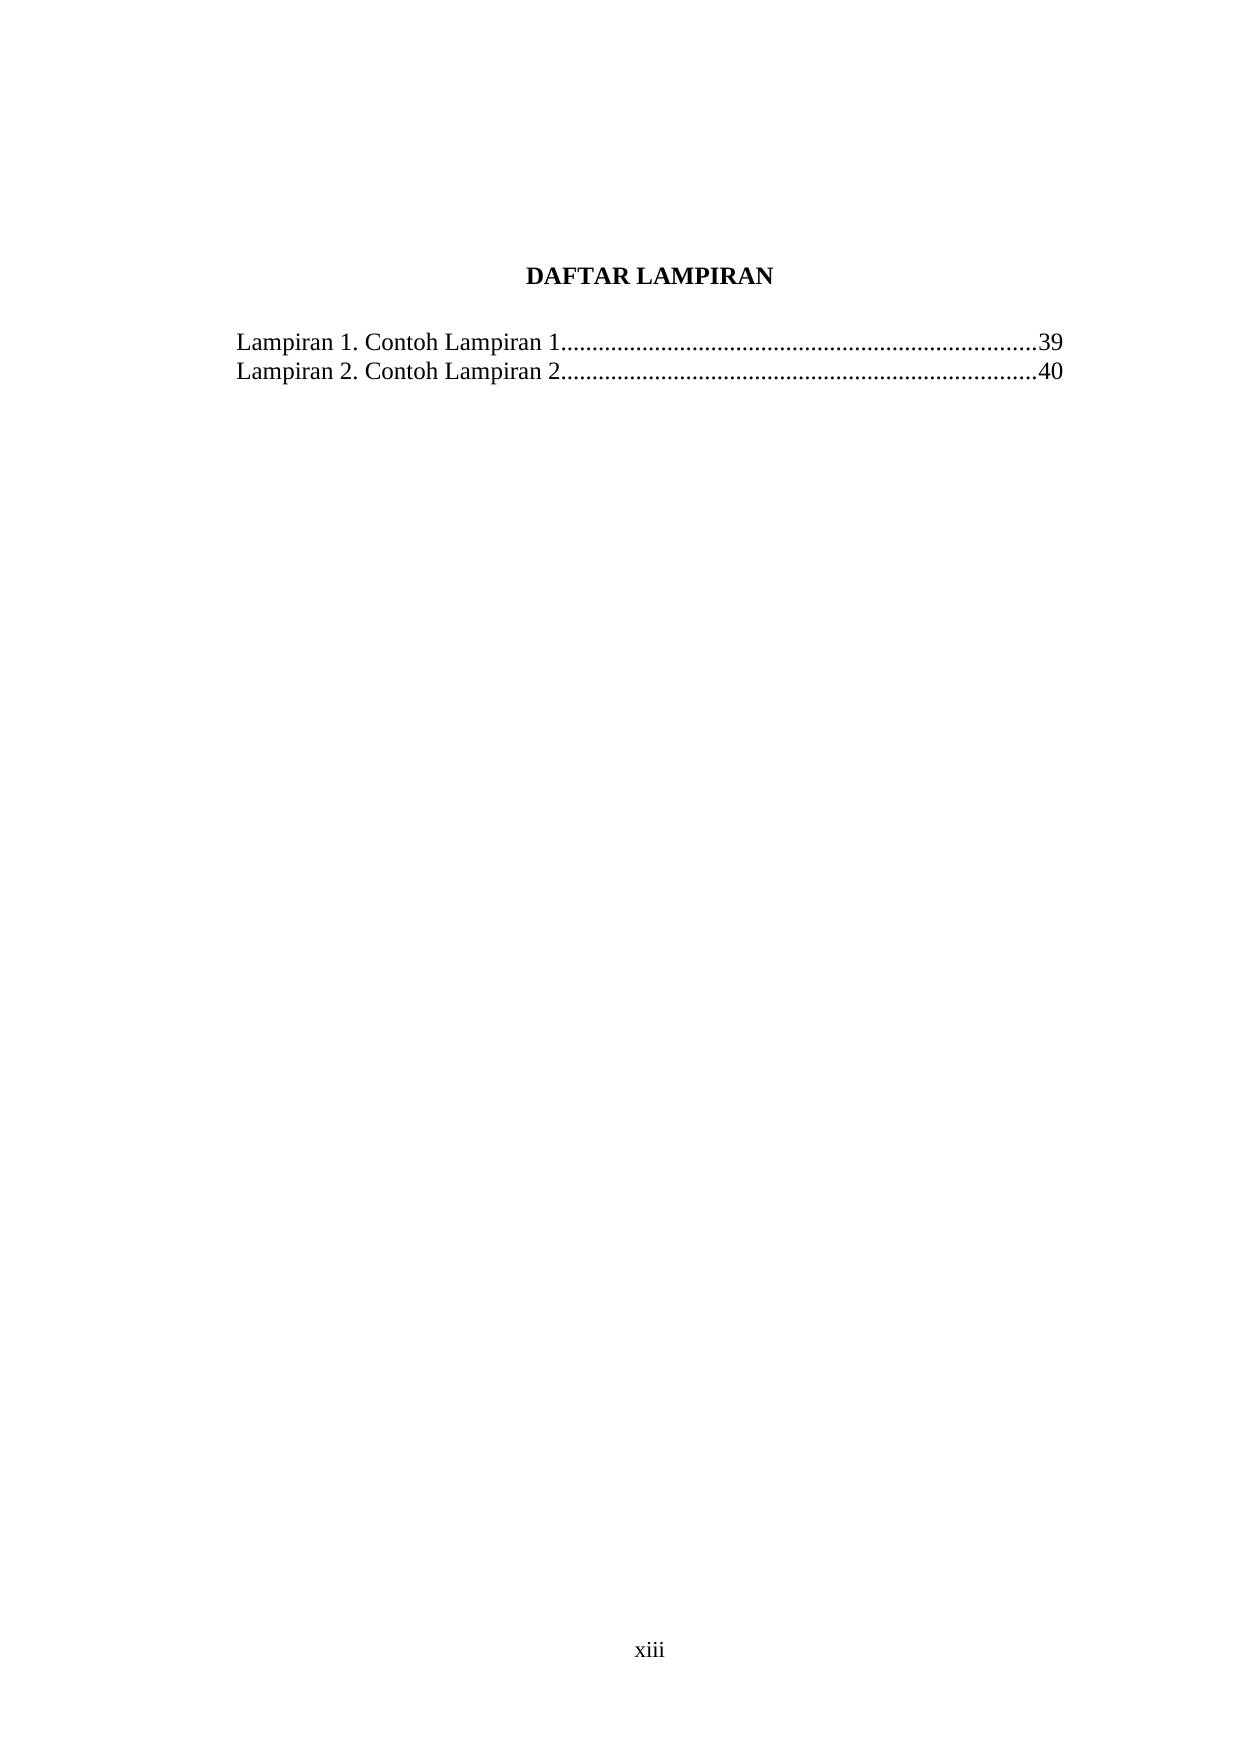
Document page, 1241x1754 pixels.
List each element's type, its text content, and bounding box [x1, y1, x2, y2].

text Lampiran 2. Contoh Lampiran 2 40 [236, 356, 1063, 384]
subtitle DAFTAR LAMPIRAN [236, 261, 1063, 290]
text Lampiran 1. Contoh Lampiran 1 39 [236, 327, 1063, 356]
